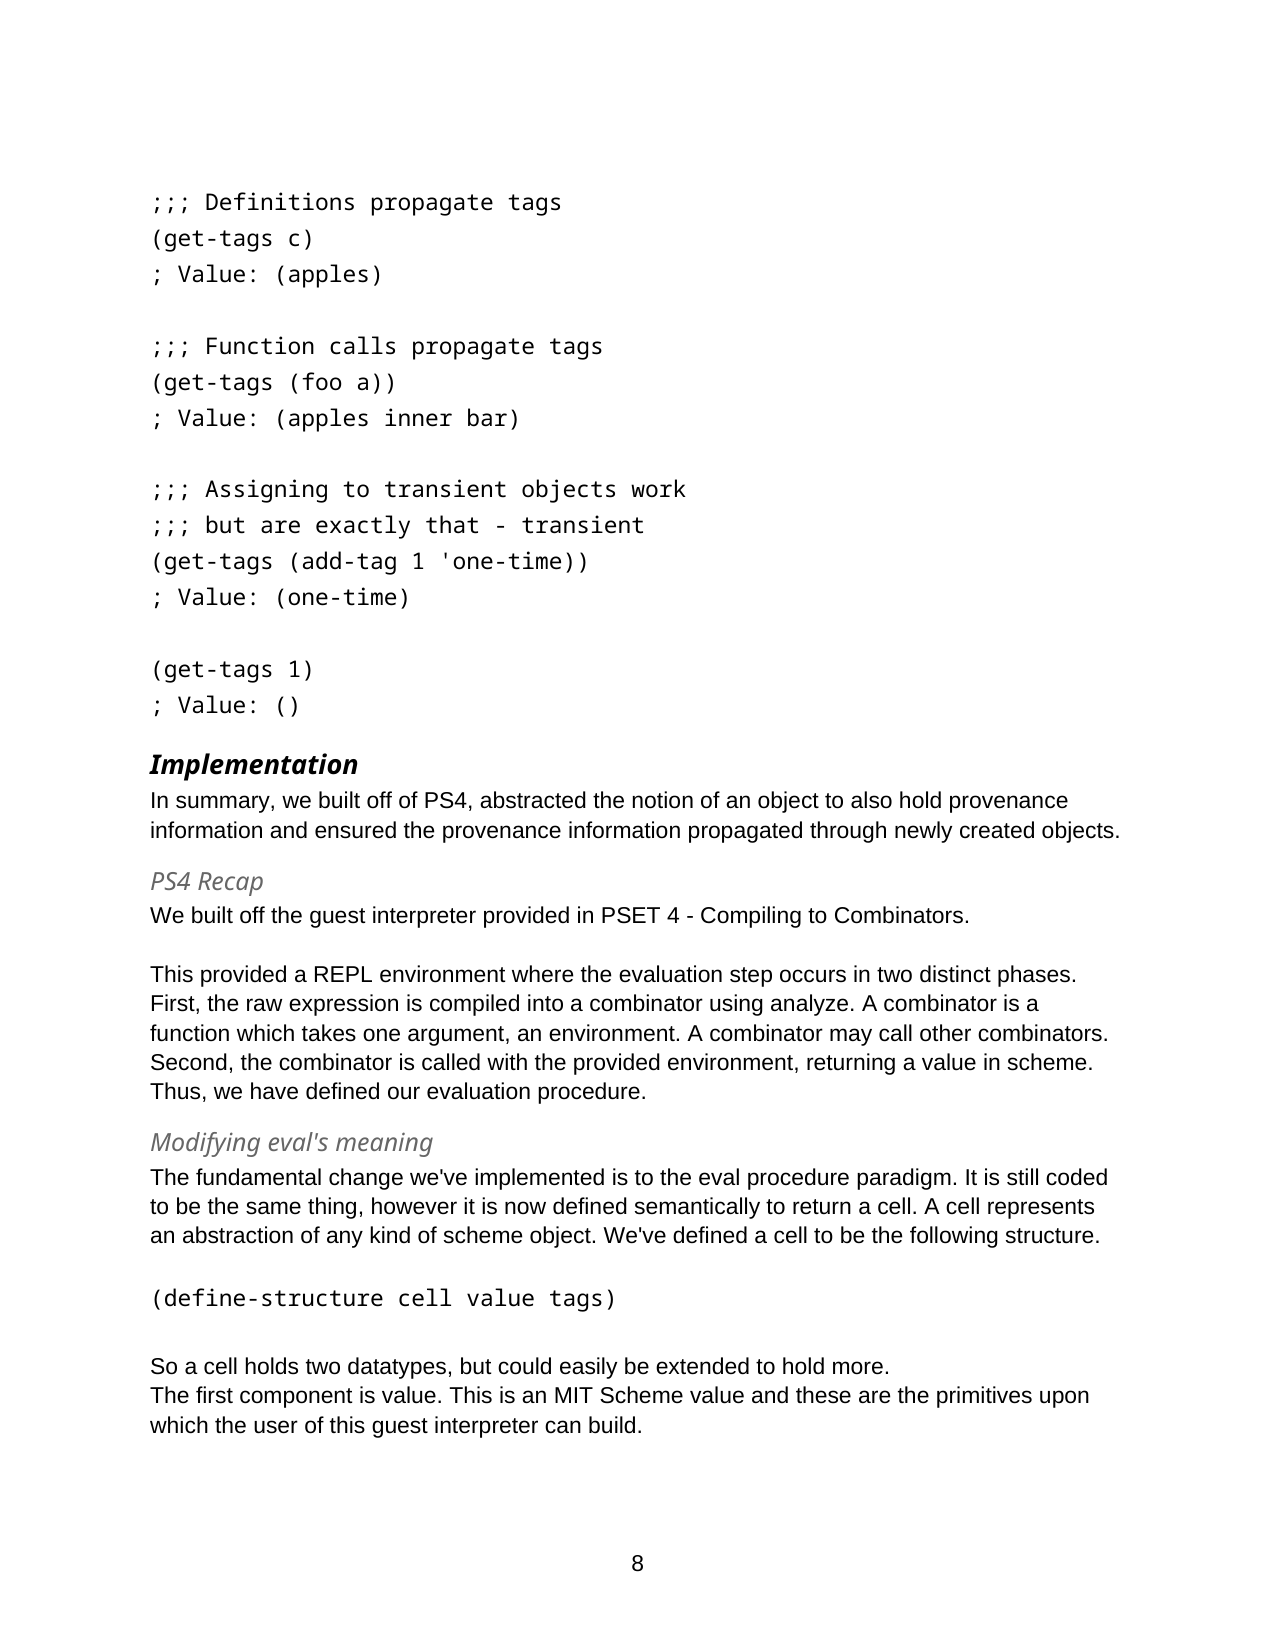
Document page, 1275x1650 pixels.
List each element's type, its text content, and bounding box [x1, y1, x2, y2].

text So a cell holds two datatypes, but could easily be extended to hold more. [150, 1354, 1125, 1379]
text ;;; Definitions propagate tags [150, 186, 1125, 217]
subtitle Implementation [150, 746, 1125, 783]
text ; Value: (one-time) [150, 581, 1125, 612]
text (get-tags 1) [150, 653, 1125, 684]
text (define-structure cell value tags) [150, 1282, 1125, 1313]
text (get-tags c) [150, 222, 1125, 253]
text ; Value: (apples) [150, 258, 1125, 289]
text ; Value: (apples inner bar) [150, 402, 1125, 433]
text The fundamental change we've implemented is to the eval procedure paradigm. It is still coded to be the same thing, however it is now defined semantically to return a cell. A cell represents an abstraction of any kind of scheme object. We've defined a cell to be the following structure. [150, 1164, 1125, 1249]
text The first component is value. This is an MIT Scheme value and these are the primitives upon which the user of this guest interpreter can build. [150, 1383, 1125, 1438]
text (get-tags (add-tag 1 'one-time)) [150, 545, 1125, 577]
text This provided a REPL environment where the evaluation step occurs in two distinct phases. First, the raw expression is compiled into a combinator using analyze. A combinator is a function which takes one argument, an environment. A combinator may call other combinators. Second, the combinator is called with the provided environment, returning a value in scheme. Thus, we have defined our evaluation procedure. [150, 962, 1125, 1105]
text ;;; but are exactly that - transient [150, 509, 1125, 541]
text In summary, we built off of PS4, abstracted the notion of an object to also hold provenance information and ensured the provenance information propagated through newly created objects. [150, 788, 1125, 843]
text (get-tags (foo a)) [150, 366, 1125, 397]
subtitle PS4 Recap [150, 864, 1125, 898]
text ;;; Function calls propagate tags [150, 330, 1125, 361]
text ; Value: () [150, 689, 1125, 720]
text We built off the guest interpreter provided in PSET 4 - Compiling to Combinators. [150, 903, 1125, 928]
text ;;; Assigning to transient objects work [150, 473, 1125, 505]
subtitle Modifying eval's meaning [150, 1125, 1125, 1159]
